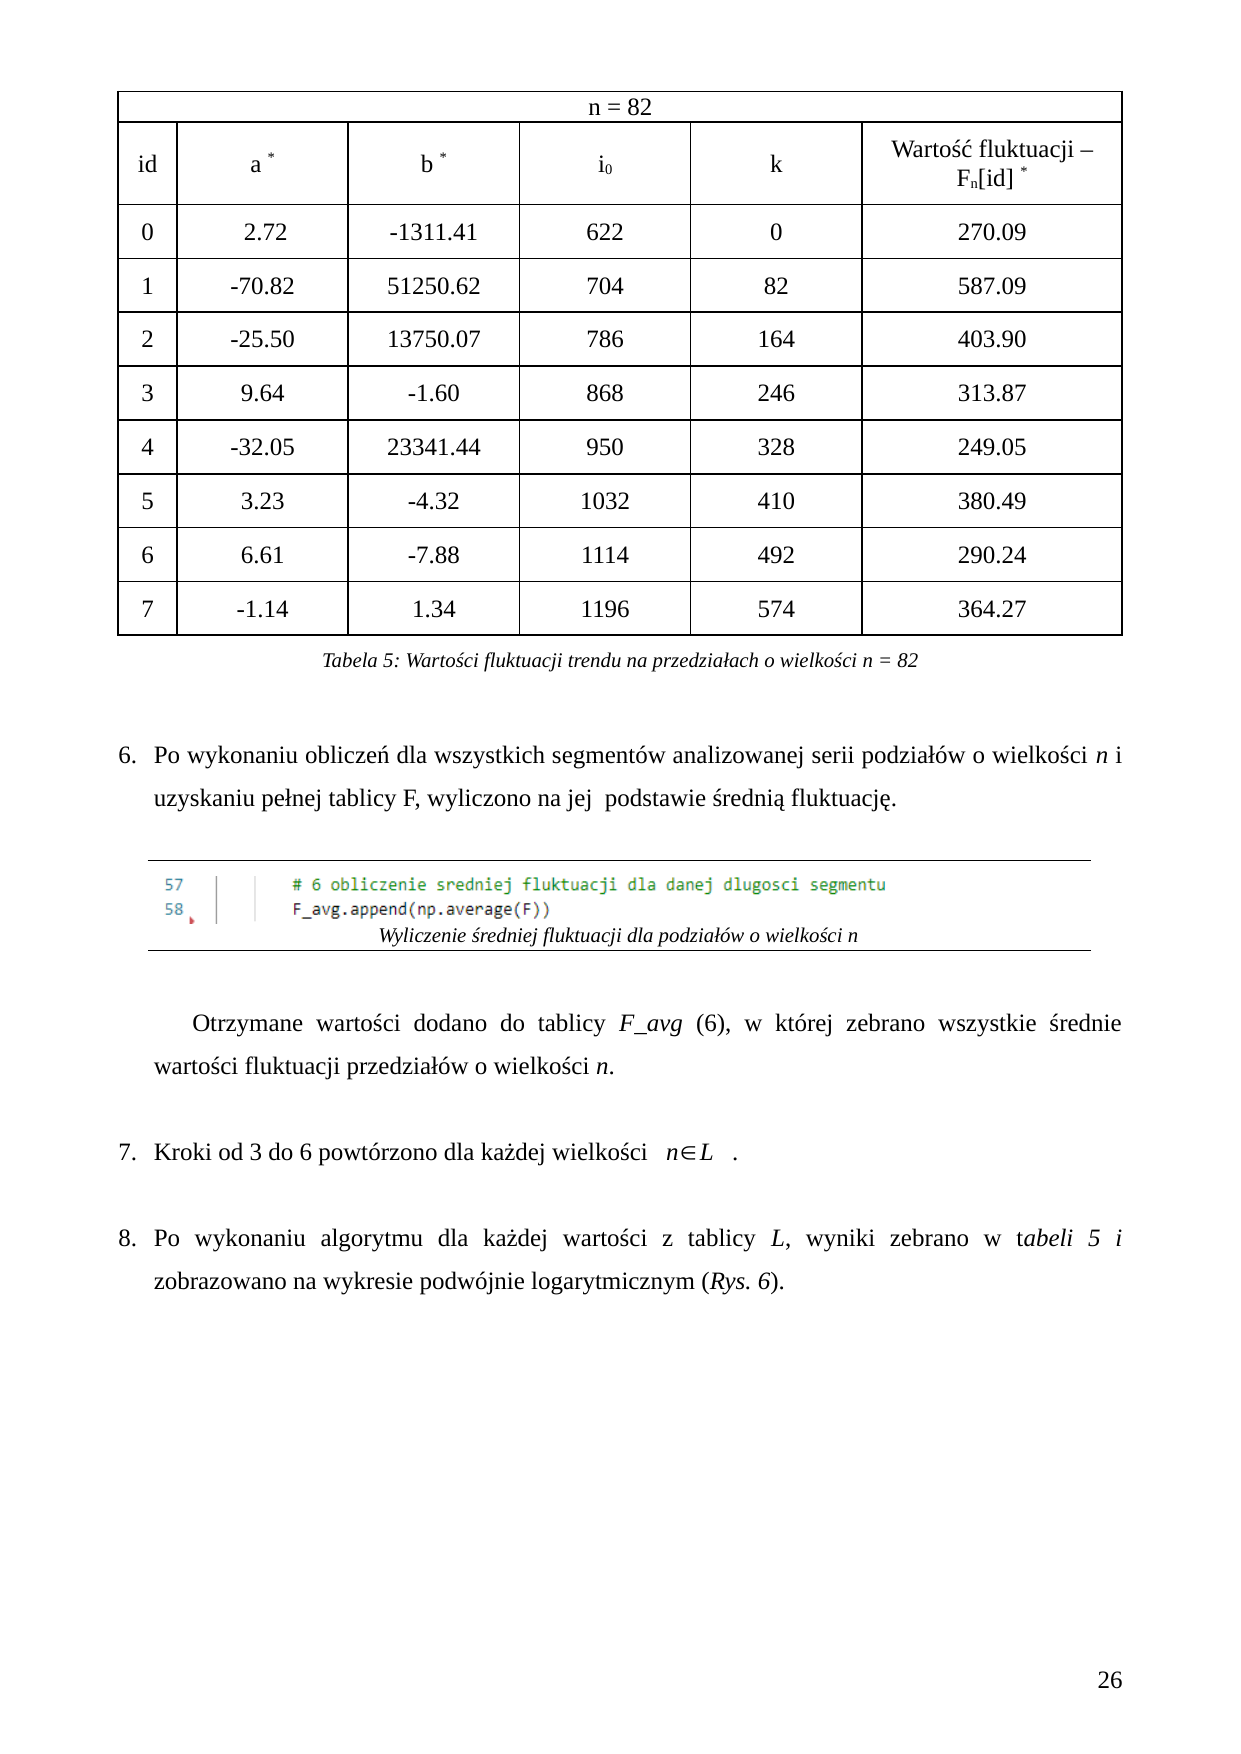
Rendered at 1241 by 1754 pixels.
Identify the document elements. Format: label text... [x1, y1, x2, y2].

table_cell 246 [691, 367, 861, 419]
table_cell 3 [119, 367, 176, 419]
table_cell -25.50 [178, 313, 347, 365]
list Wyliczenie średniej fluktuacji dla podziałów o wielkości n [150, 924, 1088, 947]
table_cell 2.72 [178, 205, 347, 257]
table_cell 4 [119, 421, 176, 473]
table_cell 313.87 [863, 367, 1121, 419]
list Kroki od 3 do 6 powtórzono dla każdej wielkości. [118, 1137, 1122, 1166]
table_cell 9.64 [178, 367, 347, 419]
picture [150, 876, 1089, 924]
table_cell 364.27 [863, 582, 1121, 634]
table_cell 51250.62 [349, 259, 519, 311]
table_cell b * [349, 123, 519, 203]
table_cell 164 [691, 313, 861, 365]
table_cell 1 [119, 259, 176, 311]
table_cell 82 [691, 259, 861, 311]
table_cell 0 [691, 205, 861, 257]
table_cell 1114 [520, 528, 690, 581]
table_cell 23341.44 [349, 421, 519, 473]
text Otrzymane wartości dodano do tablicy F_avg (6), w której zebrano wszystkie średnie wartości fluktuacji przedziałów o wielkości n. [118, 1008, 1122, 1079]
table_cell 950 [520, 421, 690, 473]
list [147, 861, 1091, 950]
table_cell 5 [119, 475, 176, 527]
table_cell 0 [119, 205, 176, 257]
table_cell -1.60 [349, 367, 519, 419]
table_cell 3.23 [178, 475, 347, 527]
table_cell i0 [520, 123, 690, 203]
table_cell Wartość fluktuacji – Fn[id] * [863, 123, 1121, 203]
text Tabela 5: Wartości fluktuacji trendu na przedziałach o wielkości n = 82 [118, 648, 1122, 672]
table_cell k [691, 123, 861, 203]
table_cell 380.49 [863, 475, 1121, 527]
table_cell 249.05 [863, 421, 1121, 473]
table_cell 270.09 [863, 205, 1121, 257]
list Po wykonaniu obliczeń dla wszystkich segmentów analizowanej serii podziałów o wielkości n i uzyskaniu pełnej tablicy F, wyliczono na jej podstawie średnią fluktuację. [118, 740, 1122, 812]
table_cell -1.14 [178, 582, 347, 634]
table_cell 290.24 [863, 528, 1121, 581]
table_cell 2 [119, 313, 176, 365]
table_cell 1196 [520, 582, 690, 634]
table_header n = 82 [119, 92, 1121, 121]
table_cell 704 [520, 259, 690, 311]
table_cell 6 [119, 528, 176, 581]
table_cell 6.61 [178, 528, 347, 581]
table_cell -32.05 [178, 421, 347, 473]
table_cell 1032 [520, 475, 690, 527]
table_cell a * [178, 123, 347, 203]
table_cell 622 [520, 205, 690, 257]
table_cell 410 [691, 475, 861, 527]
table_cell 574 [691, 582, 861, 634]
table_cell 403.90 [863, 313, 1121, 365]
table_cell 492 [691, 528, 861, 581]
table_cell -4.32 [349, 475, 519, 527]
table_cell id [119, 123, 176, 203]
table_cell 868 [520, 367, 690, 419]
table_cell 7 [119, 582, 176, 634]
table_cell 786 [520, 313, 690, 365]
table_cell 1.34 [349, 582, 519, 634]
table_cell -70.82 [178, 259, 347, 311]
table_cell 13750.07 [349, 313, 519, 365]
table_cell 587.09 [863, 259, 1121, 311]
table_cell -7.88 [349, 528, 519, 581]
list Po wykonaniu algorytmu dla każdej wartości z tablicy L, wyniki zebrano w tabeli 5 i zobrazowano na wykresie podwójnie logarytmicznym (Rys. 6). [118, 1223, 1122, 1295]
table_cell 328 [691, 421, 861, 473]
table_cell -1311.41 [349, 205, 519, 257]
